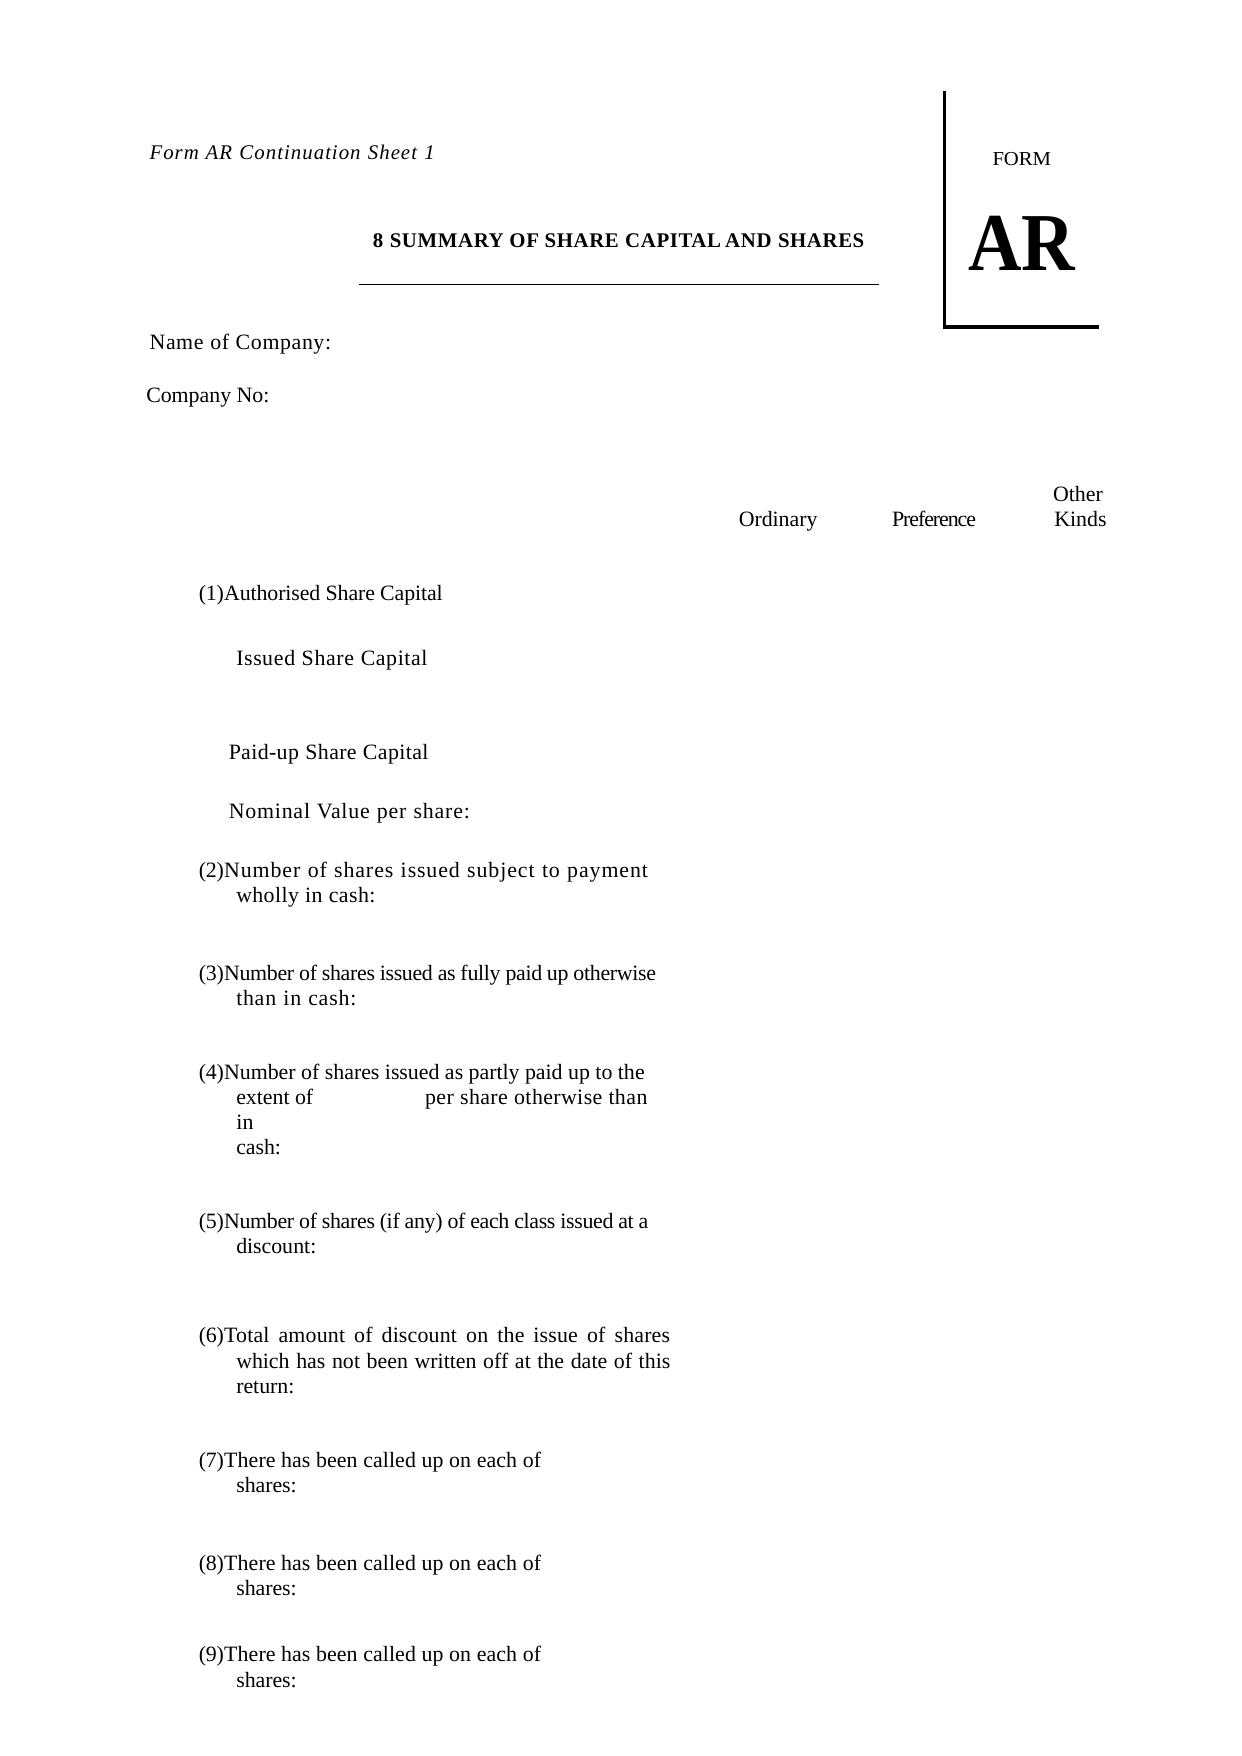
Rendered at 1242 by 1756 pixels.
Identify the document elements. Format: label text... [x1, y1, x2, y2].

list Number of shares issued as partly paid up to the extent of per share otherwise than in cash: [198, 1059, 671, 1159]
text Paid-up Share Capital [228, 739, 1106, 764]
table_header Form AR Continuation Sheet 1 [146, 91, 879, 196]
text Ordinary Preference Kinds [738, 506, 1106, 531]
text Other [146, 481, 1103, 506]
table_cell [879, 284, 943, 325]
list There has been called up on each of shares: [198, 1641, 559, 1692]
list Total amount of discount on the issue of shares which has not been written off at the date of this return: [198, 1322, 671, 1398]
table_cell Name of Company: Company No: [146, 325, 359, 428]
table_cell 8 SUMMARY OF SHARE CAPITAL AND SHARES [359, 196, 879, 283]
table_header FORM [946, 91, 1098, 196]
text Nominal Value per share: [228, 798, 1106, 823]
list Authorised Share Capital Issued Share Capital [198, 580, 454, 670]
table_cell [146, 196, 359, 283]
table_cell AR [946, 196, 1098, 283]
list Number of shares (if any) of each class issued at a discount: [198, 1208, 671, 1259]
table_cell [879, 196, 943, 283]
table_header [879, 91, 943, 196]
list Number of shares issued as fully paid up otherwise than in cash: [198, 959, 671, 1010]
table_cell [146, 284, 359, 325]
table_cell [879, 325, 944, 428]
table_cell [945, 329, 1098, 428]
list There has been called up on each of shares: [198, 1550, 559, 1600]
table_cell <o.name> <o.uen> [359, 325, 879, 428]
list Number of shares issued subject to payment wholly in cash: [198, 857, 671, 907]
list There has been called up on each of shares: [198, 1447, 559, 1497]
table_cell [946, 284, 1098, 325]
table_cell [359, 285, 879, 325]
